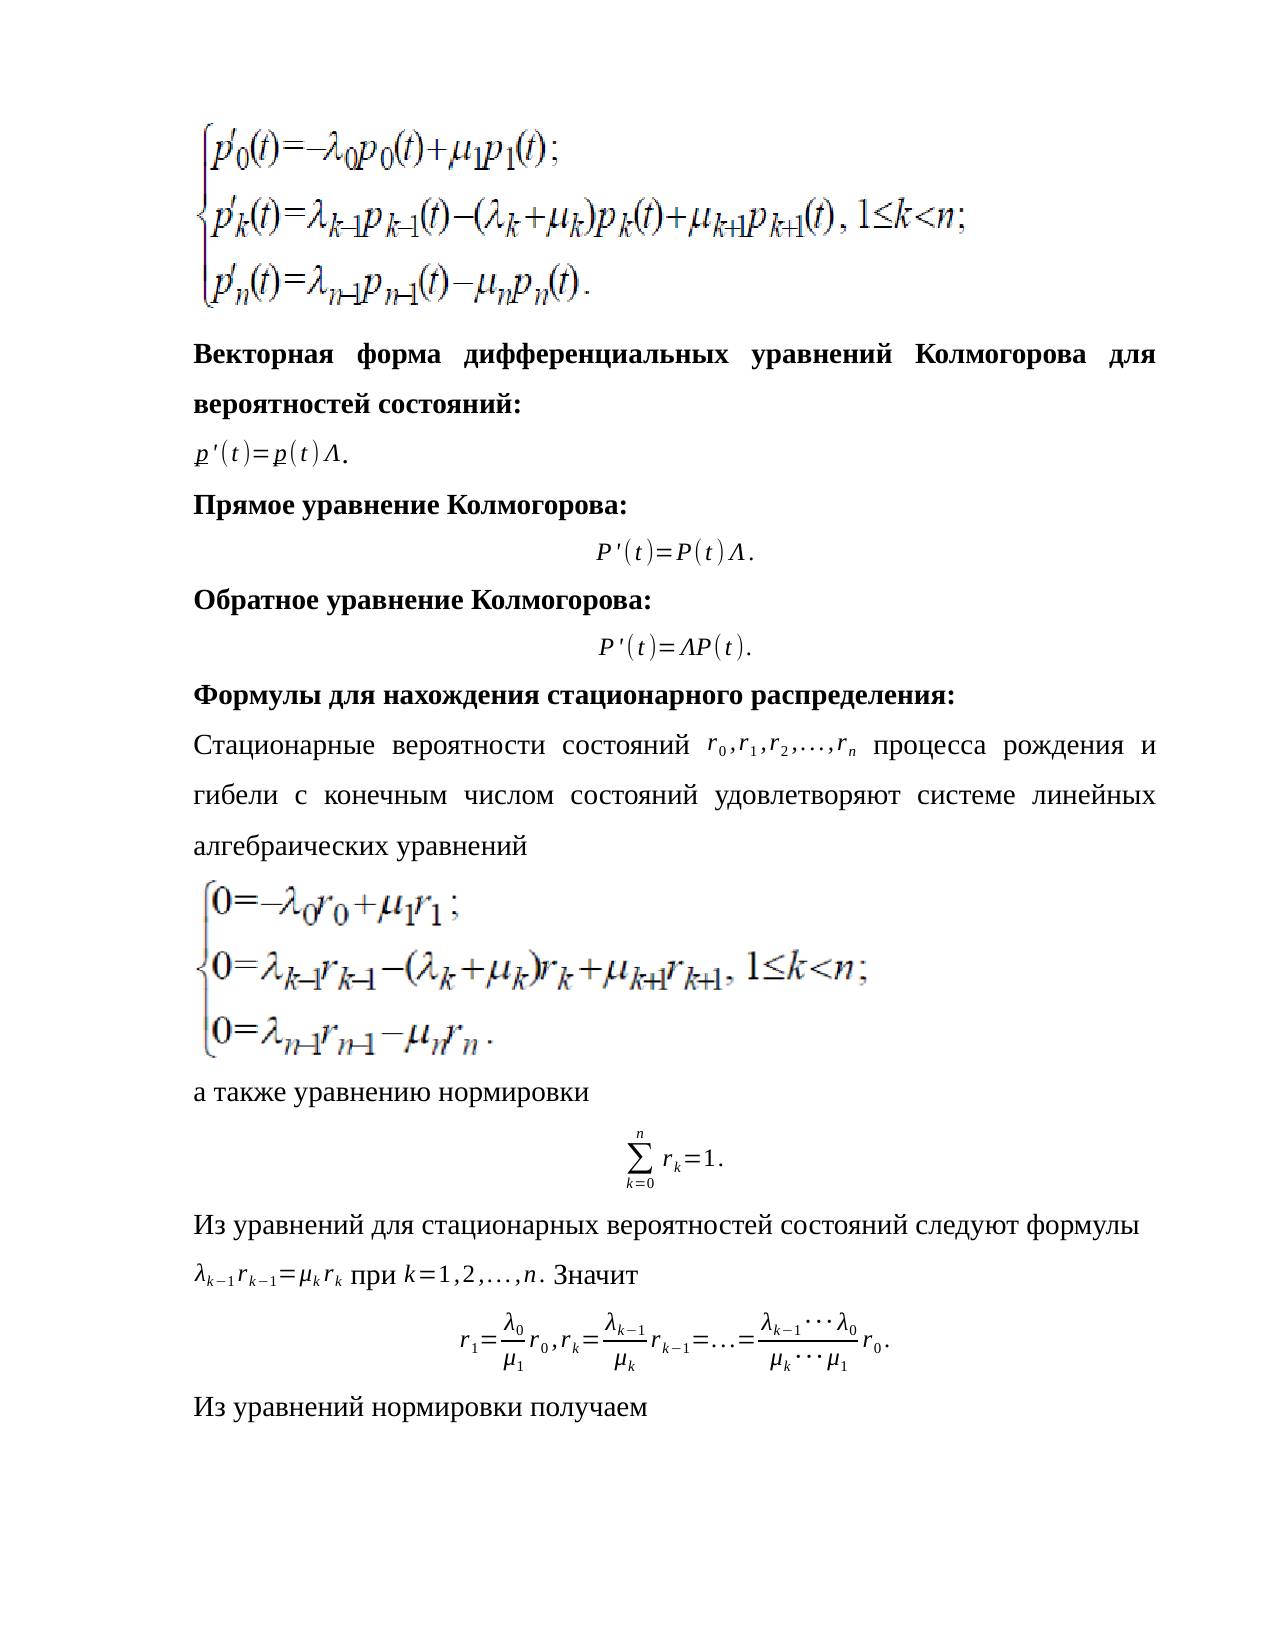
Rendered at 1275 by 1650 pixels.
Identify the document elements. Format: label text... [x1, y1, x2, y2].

picture [193, 118, 970, 313]
text Из уравнений для стационарных вероятностей состояний следуют формулы [193, 1207, 1157, 1240]
picture [193, 878, 870, 1060]
text . [193, 437, 1157, 470]
text Прямое уравнение Колмогорова: [193, 487, 1157, 521]
text Векторная форма дифференциальных уравнений Колмогорова для вероятностей состояний: [193, 336, 1157, 420]
text Формулы для нахождения стационарного распределения: [193, 677, 1157, 710]
text а также уравнению нормировки [193, 1074, 1157, 1108]
text Обратное уравнение Колмогорова: [193, 582, 1157, 615]
text Из уравнений нормировки получаем [193, 1389, 1157, 1422]
text при Значит [193, 1257, 1157, 1291]
text Стационарные вероятности состояний процесса рождения и гибели с конечным числом состояний удовлетворяют системе линейных алгебраических уравнений [193, 727, 1157, 861]
